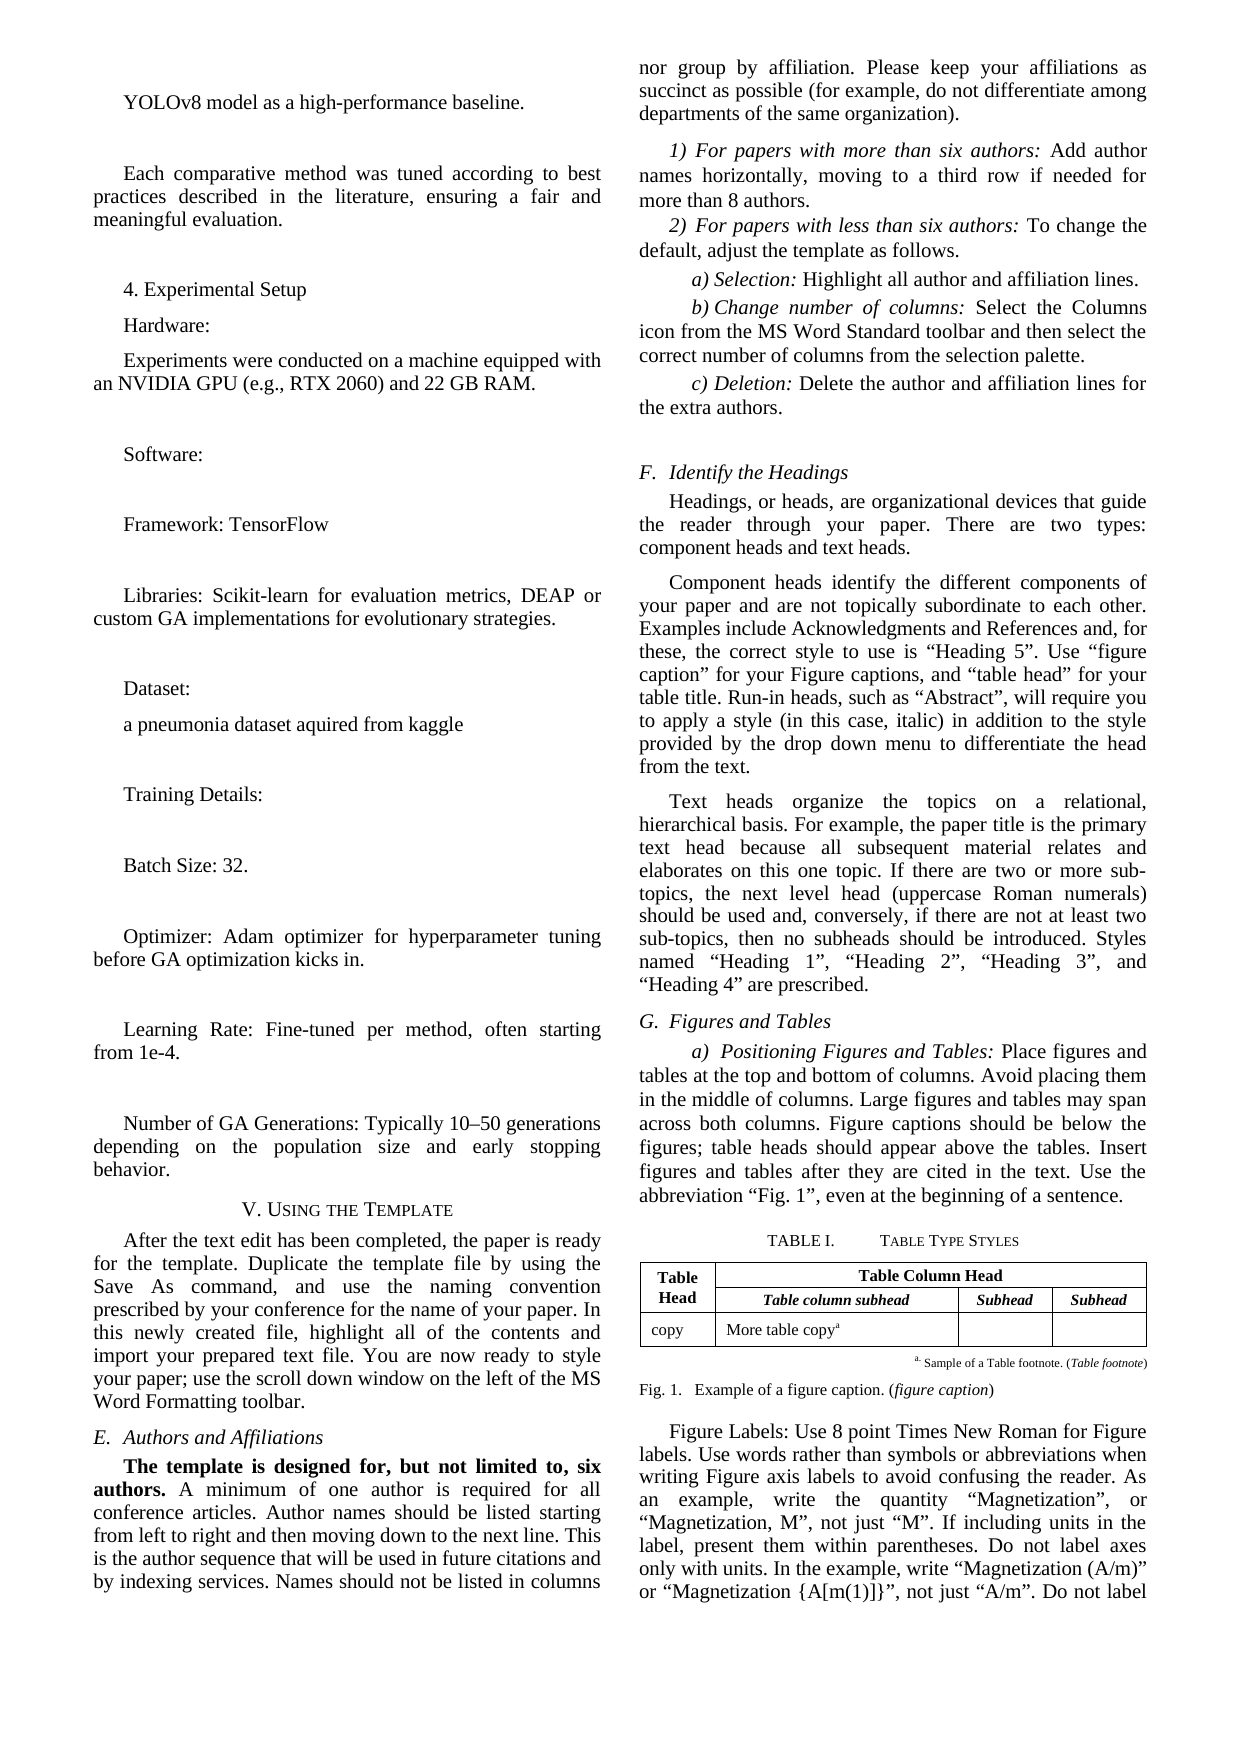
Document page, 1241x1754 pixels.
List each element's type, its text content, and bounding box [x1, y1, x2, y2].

text a pneumonia dataset aquired from kaggle [93, 713, 601, 736]
table_cell Subhead [959, 1288, 1052, 1312]
text Software: [93, 443, 601, 466]
text YOLOv8 model as a high-performance baseline. [93, 92, 601, 114]
subtitle Deletion: Delete the author and affiliation lines for the extra authors. [639, 371, 1147, 419]
list Table Type Styles [639, 1232, 1147, 1250]
subtitle Figures and Tables [639, 1009, 1147, 1033]
subtitle V. Using the Template [93, 1197, 601, 1221]
text Each comparative method was tuned according to best practices described in the literature, ensuring a fair and meaningful evaluation. [93, 162, 601, 231]
text Framework: TensorFlow [93, 513, 601, 536]
text Text heads organize the topics on a relational, hierarchical basis. For example, the paper title is the primary text head because all subsequent material relates and elaborates on this one topic. If there are two or more sub-topics, the next level head (uppercase Roman numerals) should be used and, conversely, if there are not at least two sub-topics, then no subheads should be introduced. Styles named “Heading 1”, “Heading 2”, “Heading 3”, and “Heading 4” are prescribed. [639, 790, 1147, 996]
text Figure Labels: Use 8 point Times New Roman for Figure labels. Use words rather than symbols or abbreviations when writing Figure axis labels to avoid confusing the reader. As an example, write the quantity “Magnetization”, or “Magnetization, M”, not just “M”. If including units in the label, present them within parentheses. Do not label axes only with units. In the example, write “Magnetization (A/m)” or “Magnetization {A[m(1)]}”, not just “A/m”. Do not label [639, 1420, 1147, 1603]
table_cell Table column subhead [716, 1288, 958, 1312]
text Training Details: [93, 783, 601, 806]
text Hardware: [93, 314, 601, 337]
table_header Table Head [641, 1263, 715, 1312]
text Batch Size: 32. [93, 854, 601, 877]
text nor group by affiliation. Please keep your affiliations as succinct as possible (for example, do not differentiate among departments of the same organization). [639, 56, 1147, 125]
subtitle For papers with less than six authors: To change the default, adjust the template as follows. [639, 212, 1147, 262]
subtitle Identify the Headings [639, 460, 1147, 484]
table_cell copy [641, 1313, 715, 1346]
text After the text edit has been completed, the paper is ready for the template. Duplicate the template file by using the Save As command, and use the naming convention prescribed by your conference for the name of your paper. In this newly created file, highlight all of the contents and import your prepared text file. You are now ready to style your paper; use the scroll down window on the left of the MS Word Formatting toolbar. [93, 1229, 601, 1413]
table_cell [1053, 1313, 1146, 1346]
subtitle Change number of columns: Select the Columns icon from the MS Word Standard toolbar and then select the correct number of columns from the selection palette. [639, 295, 1147, 367]
list Sample of a Table footnote. (Table footnote) [642, 1352, 1147, 1371]
text Optimizer: Adam optimizer for hyperparameter tuning before GA optimization kicks in. [93, 925, 601, 971]
text Experiments were conducted on a machine equipped with an NVIDIA GPU (e.g., RTX 2060) and 22 GB RAM. [93, 349, 601, 395]
text Component heads identify the different components of your paper and are not topically subordinate to each other. Examples include Acknowledgments and References and, for these, the correct style to use is “Heading 5”. Use “figure caption” for your Figure captions, and “table head” for your table title. Run-in heads, such as “Abstract”, will require you to apply a style (in this case, italic) in addition to the style provided by the drop down menu to differentiate the head from the text. [639, 571, 1147, 778]
subtitle Authors and Affiliations [93, 1425, 601, 1449]
table_header Table Column Head [716, 1263, 1146, 1287]
text Number of GA Generations: Typically 10–50 generations depending on the population size and early stopping behavior. [93, 1112, 601, 1181]
subtitle Selection: Highlight all author and affiliation lines. [639, 267, 1147, 291]
text Headings, or heads, are organizational devices that guide the reader through your paper. There are two types: component heads and text heads. [639, 490, 1147, 559]
table_cell Subhead [1053, 1288, 1146, 1312]
text The template is designed for, but not limited to, six authors. A minimum of one author is required for all conference articles. Author names should be listed starting from left to right and then moving down to the next line. This is the author sequence that will be used in future citations and by indexing services. Names should not be listed in columns [93, 1456, 601, 1593]
text 4. Experimental Setup [93, 279, 601, 301]
table_cell More table copya [716, 1313, 958, 1346]
list Example of a figure caption. (figure caption) [639, 1380, 1147, 1399]
text Libraries: Scikit-learn for evaluation metrics, DEAP or custom GA implementations for evolutionary strategies. [93, 584, 601, 630]
text Dataset: [93, 678, 601, 700]
table_cell [959, 1313, 1052, 1346]
subtitle For papers with more than six authors: Add author names horizontally, moving to a third row if needed for more than 8 authors. [639, 137, 1147, 212]
text Learning Rate: Fine-tuned per method, often starting from 1e-4. [93, 1018, 601, 1064]
subtitle Positioning Figures and Tables: Place figures and tables at the top and bottom of columns. Avoid placing them in the middle of columns. Large figures and tables may span across both columns. Figure captions should be below the figures; table heads should appear above the tables. Insert figures and tables after they are cited in the text. Use the abbreviation “Fig. 1”, even at the beginning of a sentence. [639, 1039, 1147, 1207]
